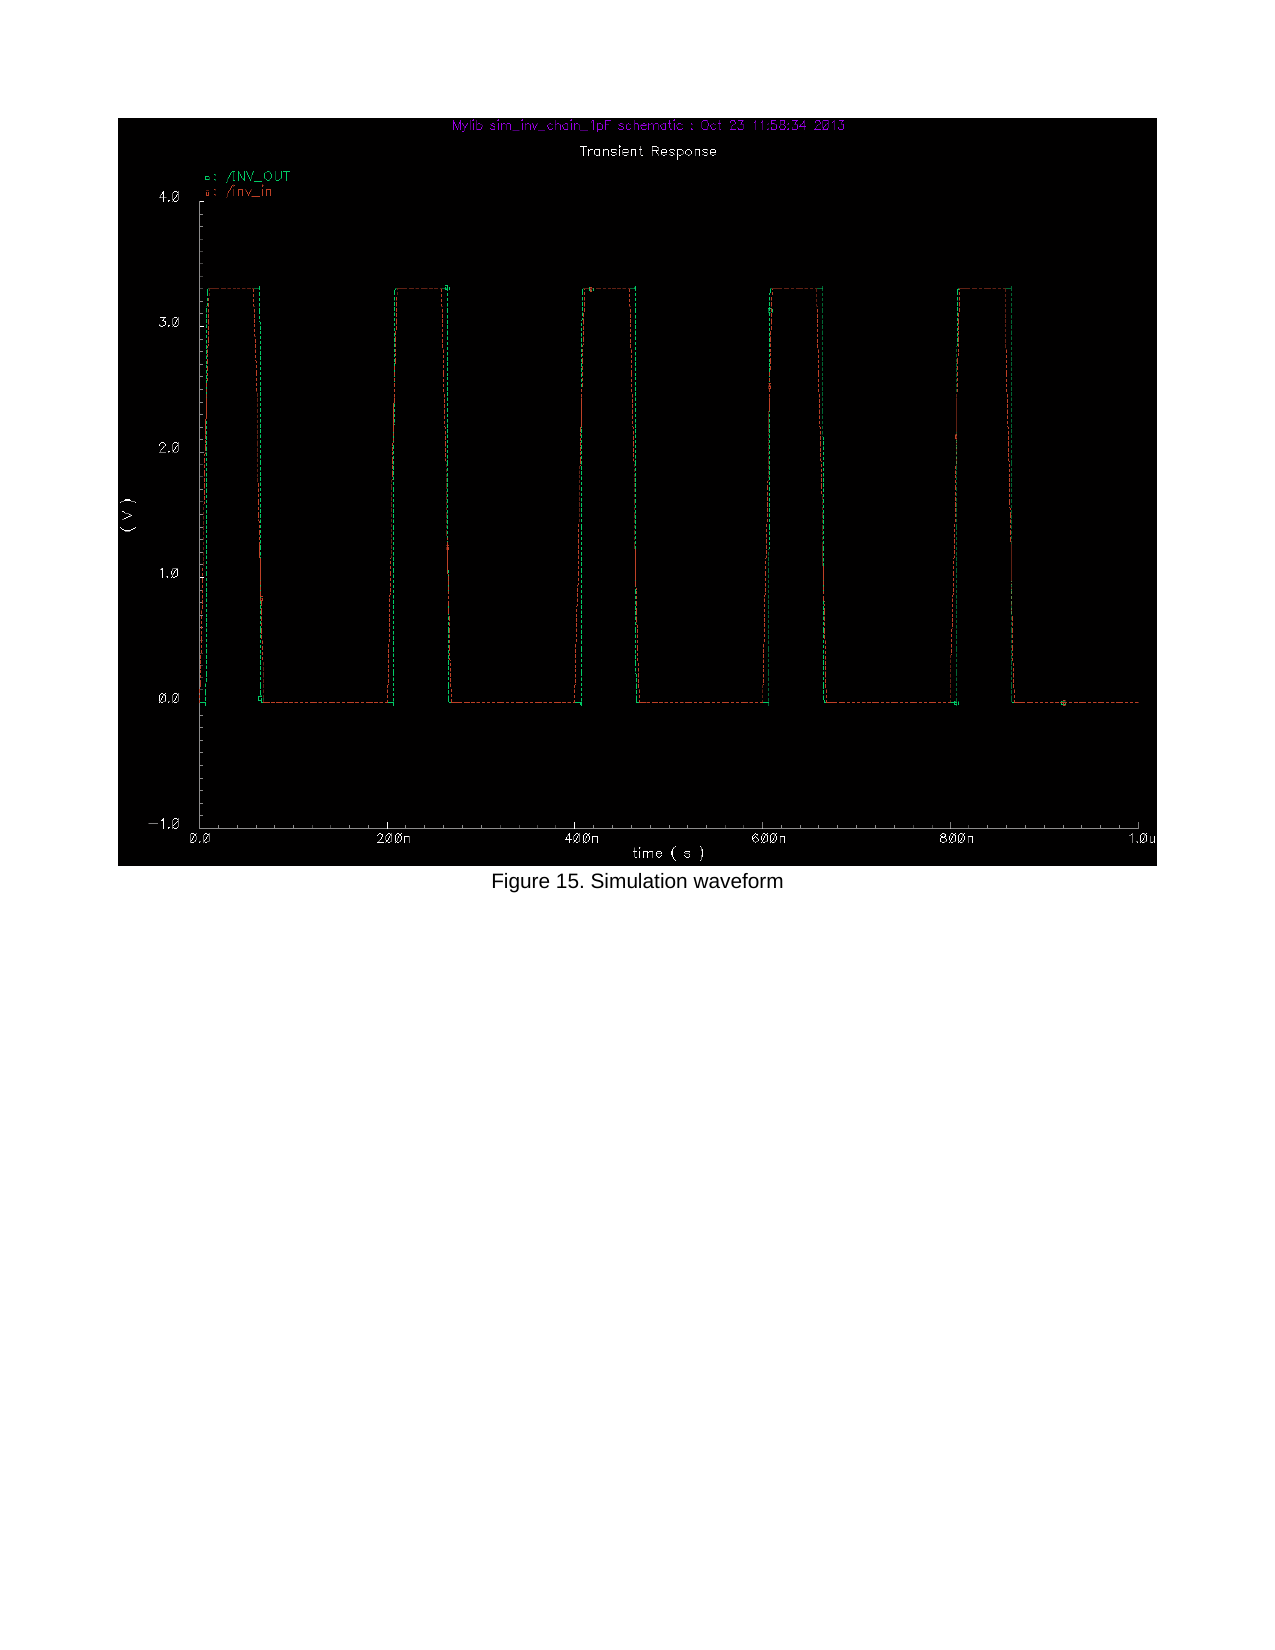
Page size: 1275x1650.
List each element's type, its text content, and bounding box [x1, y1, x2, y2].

picture [118, 118, 1157, 866]
text Figure 15. Simulation waveform [118, 866, 1157, 893]
